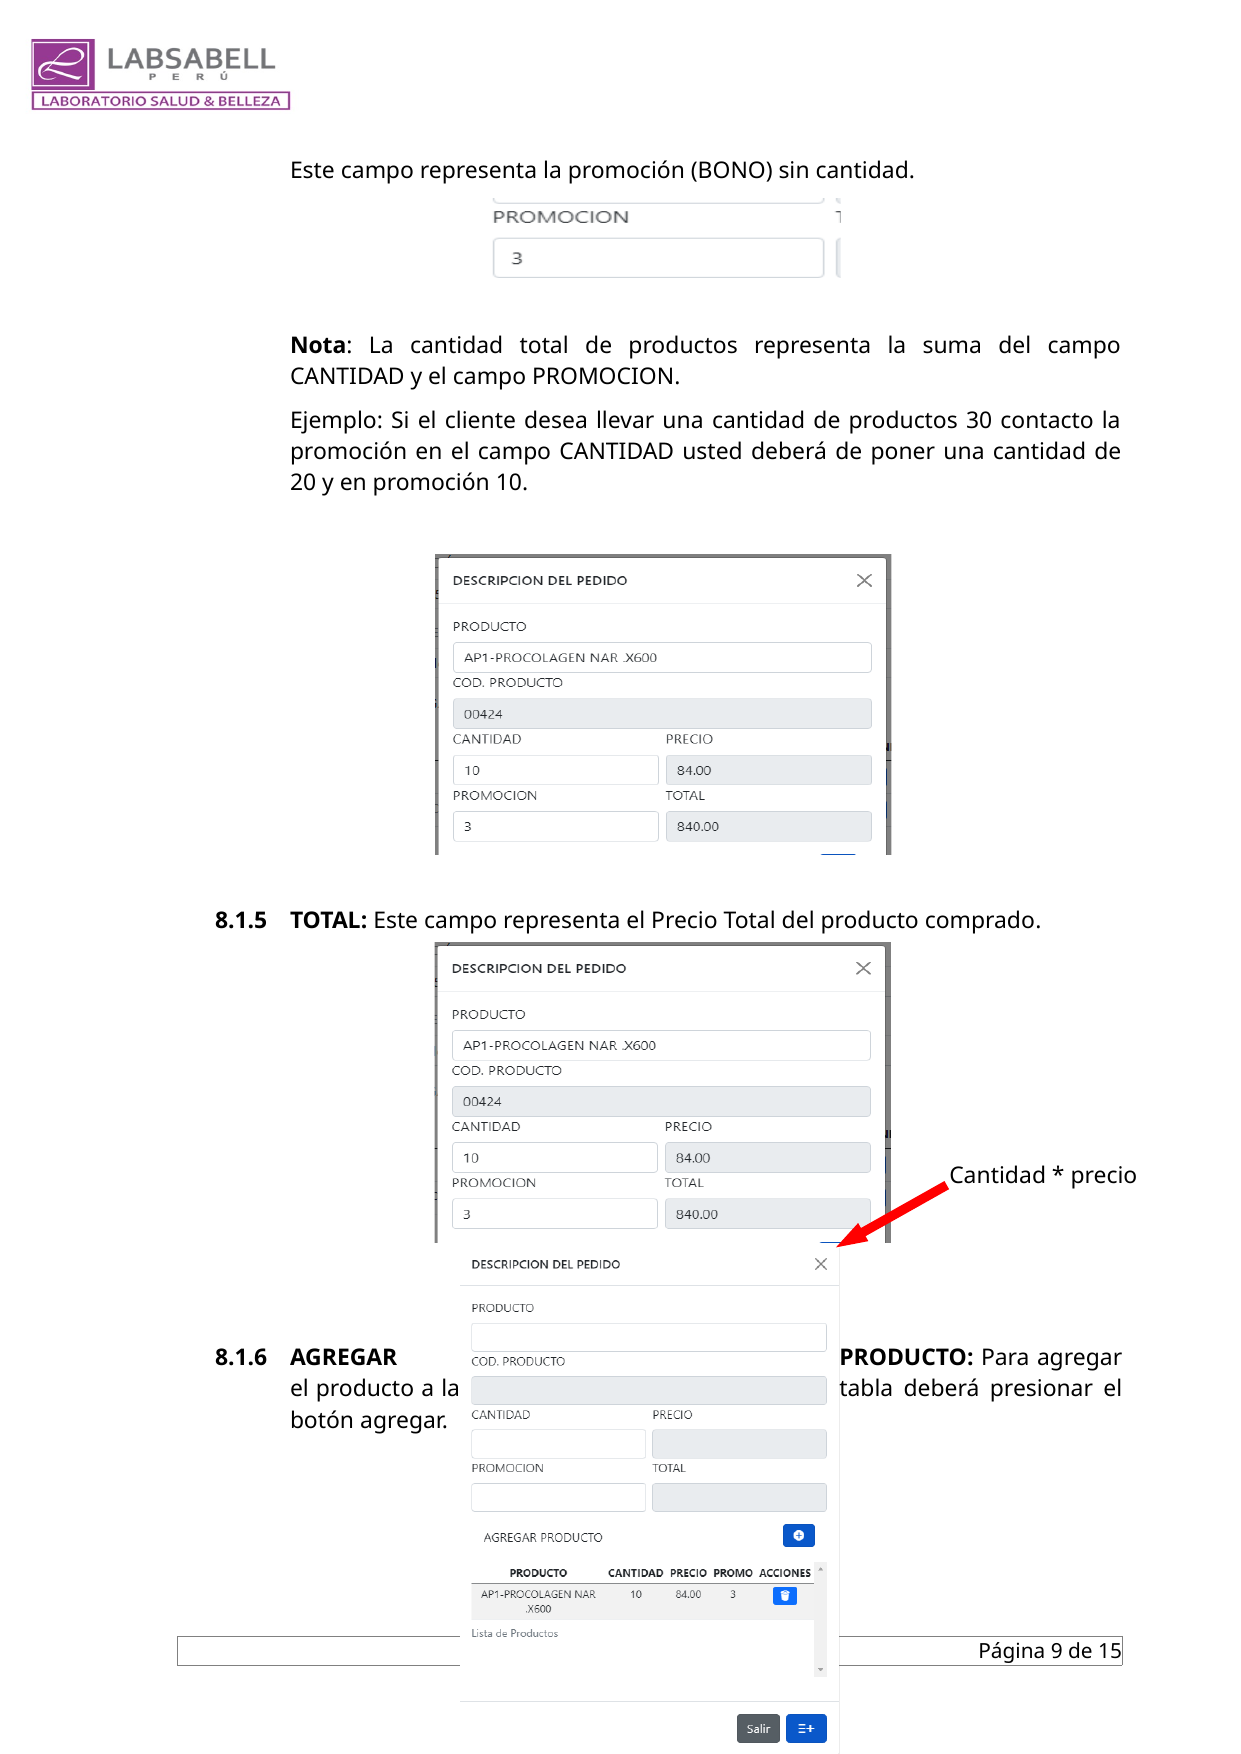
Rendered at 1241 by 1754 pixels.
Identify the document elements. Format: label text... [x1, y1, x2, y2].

list AGREGAR PRODUCTO: Para agregar el producto a la tabla deberá presionar el botón agregar. [840, 1341, 1122, 1435]
text Nota: La cantidad total de productos representa la suma del campo CANTIDAD y el campo PROMOCION. [290, 328, 1122, 391]
list AGREGAR PRODUCTO: Para agregar el producto a la tabla deberá presionar el botón agregar. [215, 1341, 460, 1435]
text Ejemplo: Si el cliente desea llevar una cantidad de productos 30 contacto la promoción en el campo CANTIDAD usted deberá de poner una cantidad de 20 y en promoción 10. [290, 403, 1122, 497]
text Este campo representa la promoción (BONO) sin cantidad. [290, 153, 1122, 185]
list TOTAL: Este campo representa el Precio Total del producto comprado. [215, 903, 1122, 935]
